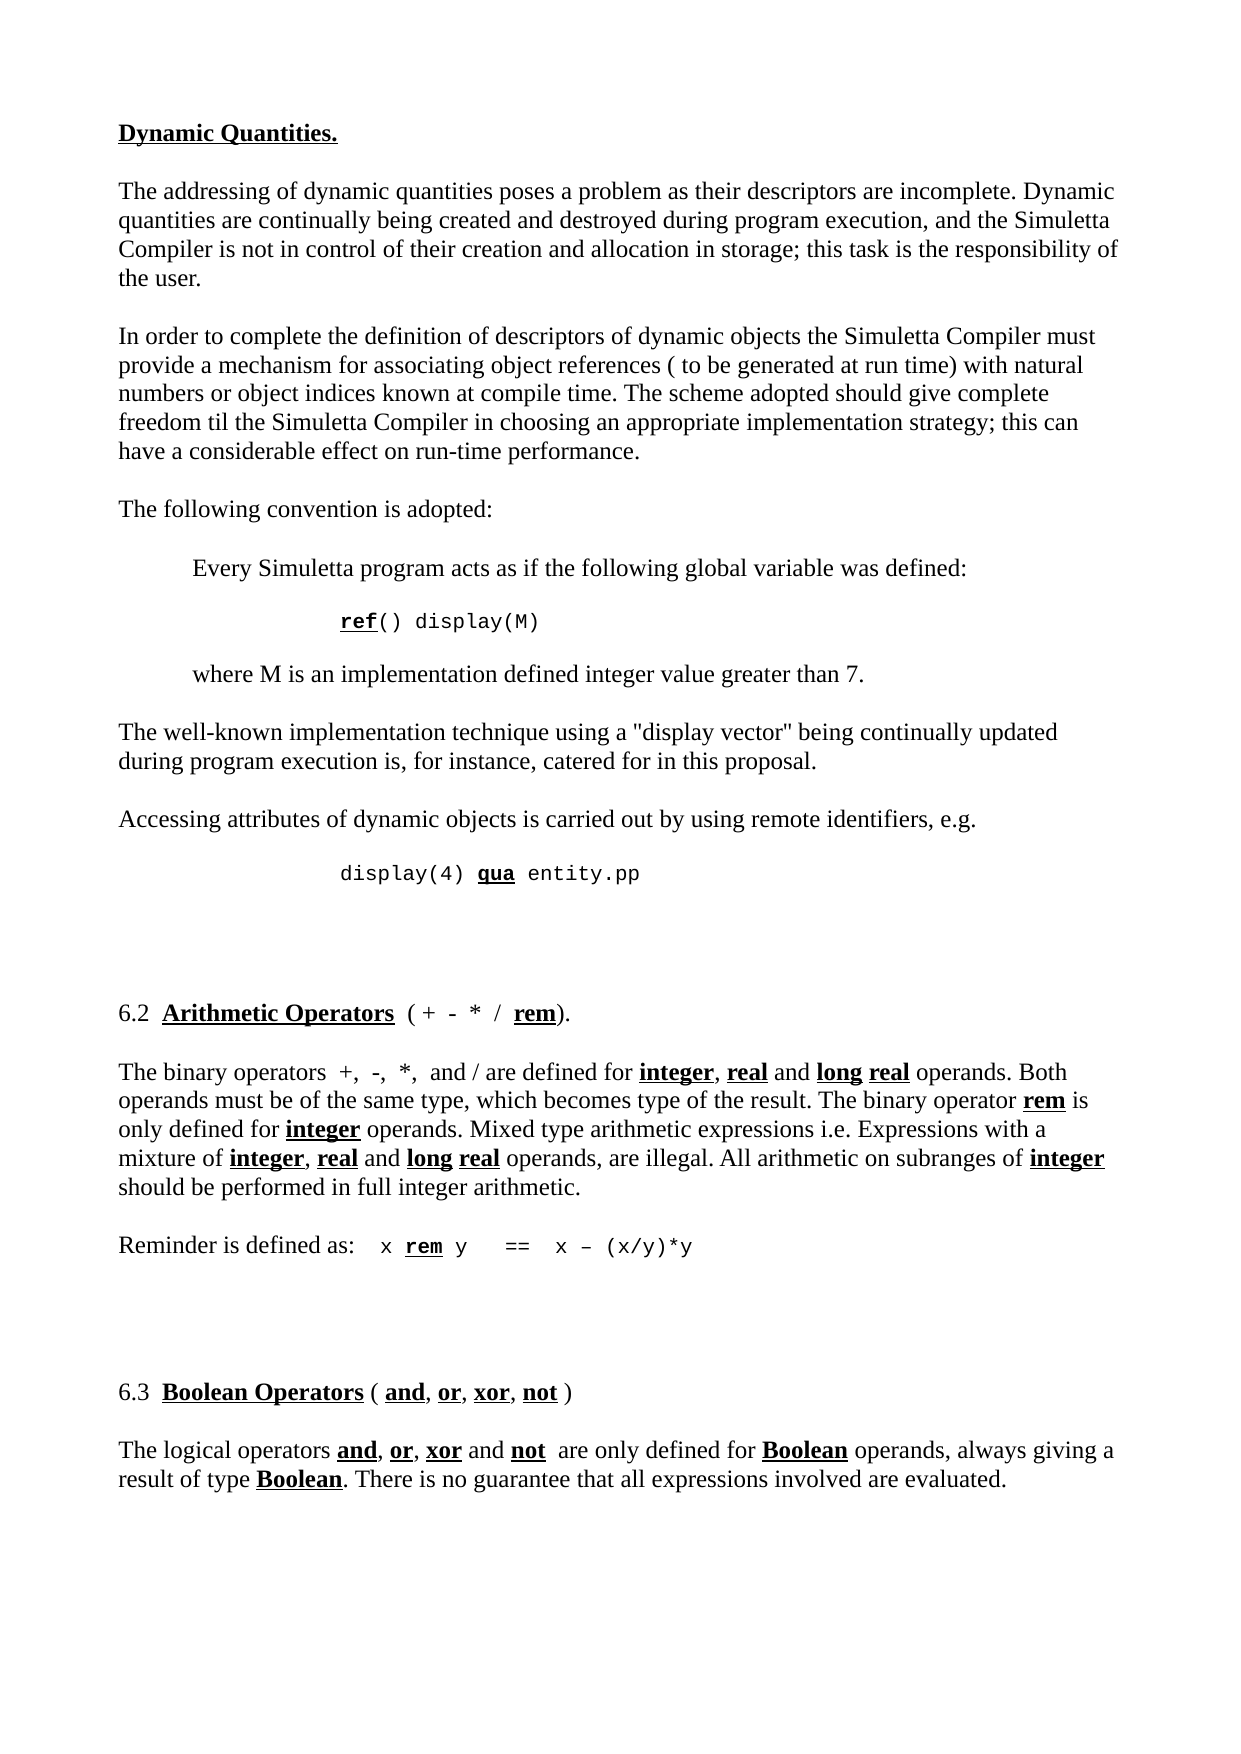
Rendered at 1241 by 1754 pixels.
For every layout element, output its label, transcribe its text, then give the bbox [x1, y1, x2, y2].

text 6.2 Arithmetic Operators ( + - * / rem). [118, 998, 1122, 1027]
text The addressing of dynamic quantities poses a problem as their descriptors are incomplete. Dynamic quantities are continually being created and destroyed during program execution, and the Simuletta Compiler is not in control of their creation and allocation in storage; this task is the responsibility of the user. [118, 176, 1122, 291]
text Every Simuletta program acts as if the following global variable was defined: [118, 553, 1122, 581]
text The well-known implementation technique using a ''display vector'' being continually updated during program execution is, for instance, catered for in this proposal. [118, 717, 1122, 775]
text 6.3 Boolean Operators ( and, or, xor, not ) [118, 1377, 1122, 1406]
text Reminder is defined as: x rem y == x – (x/y)*y [118, 1230, 1122, 1260]
text where M is an implementation defined integer value greater than 7. [118, 659, 1122, 688]
text Dynamic Quantities. [118, 118, 1122, 147]
text In order to complete the definition of descriptors of dynamic objects the Simuletta Compiler must provide a mechanism for associating object references ( to be generated at run time) with natural numbers or object indices known at compile time. The scheme adopted should give complete freedom til the Simuletta Compiler in choosing an appropriate implementation strategy; this can have a considerable effect on run-time performance. [118, 321, 1122, 465]
text Accessing attributes of dynamic objects is carried out by using remote identifiers, e.g. [118, 804, 1122, 833]
text The following convention is adopted: [118, 494, 1122, 523]
text display(4) qua entity.pp [118, 863, 1122, 887]
text The binary operators +, -, *, and / are defined for integer, real and long real operands. Both operands must be of the same type, which becomes type of the result. The binary operator rem is only defined for integer operands. Mixed type arithmetic expressions i.e. Expressions with a mixture of integer, real and long real operands, are illegal. All arithmetic on subranges of integer should be performed in full integer arithmetic. [118, 1057, 1122, 1201]
text ref() display(M) [118, 611, 1122, 635]
text The logical operators and, or, xor and not are only defined for Boolean operands, always giving a result of type Boolean. There is no guarantee that all expressions involved are evaluated. [118, 1435, 1122, 1493]
